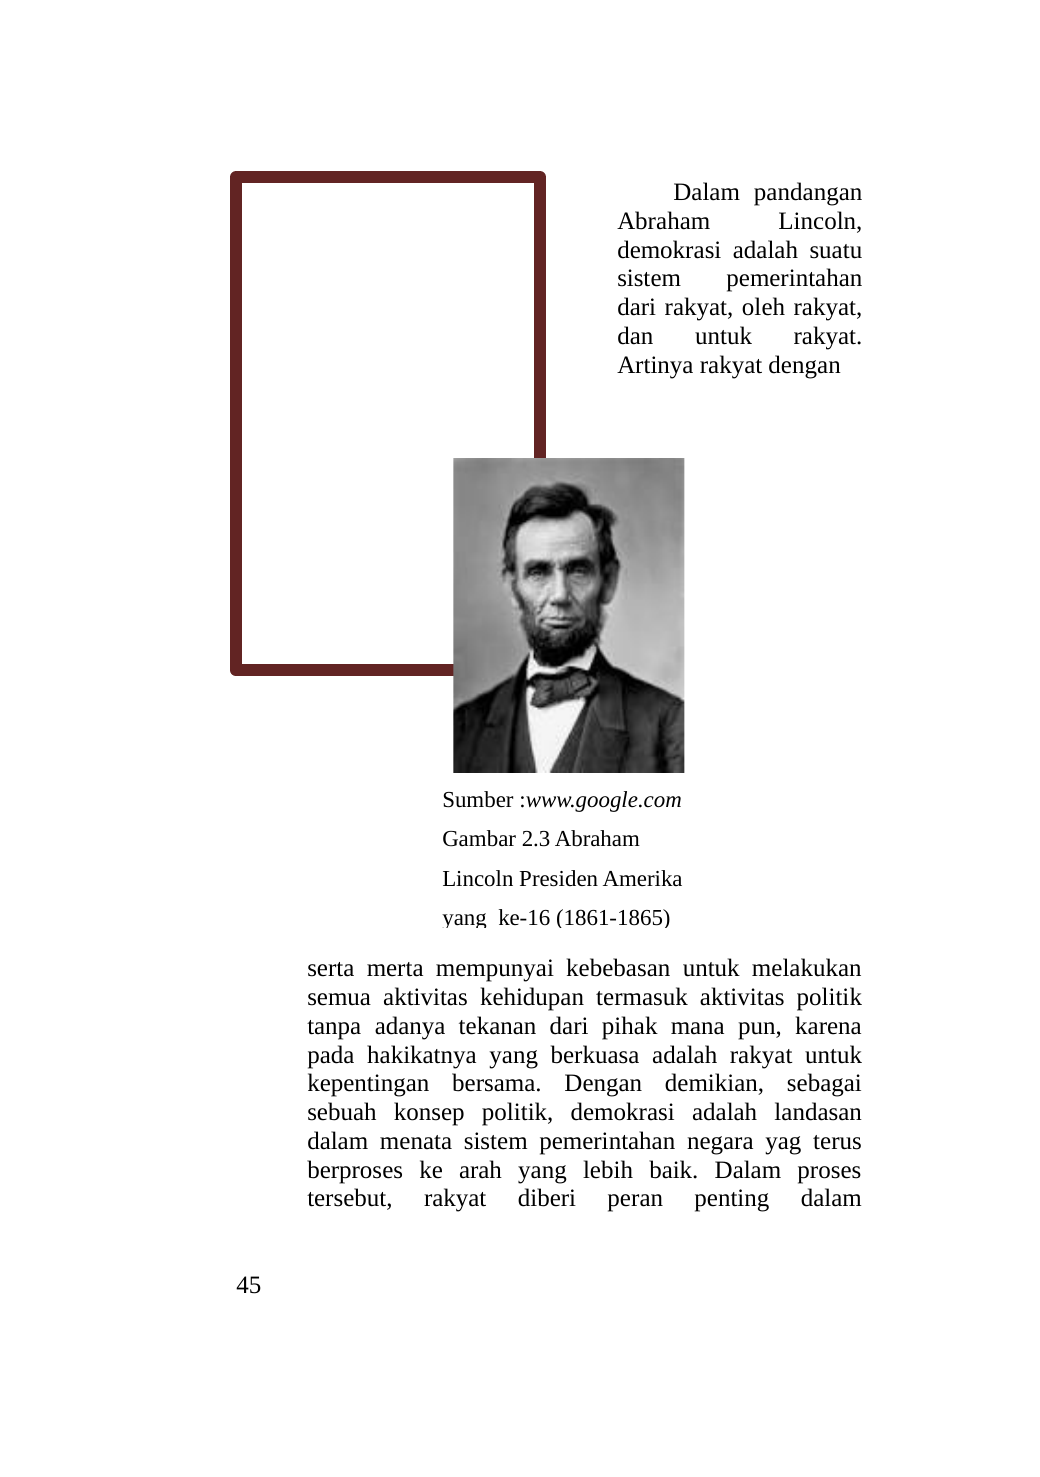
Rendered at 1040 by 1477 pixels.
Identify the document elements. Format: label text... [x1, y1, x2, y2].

text Dalam pandangan Abraham Lincoln, demokrasi adalah suatu sistem pemerintahan dari rakyat, oleh rakyat, dan untuk rakyat. Artinya rakyat dengan [546, 177, 862, 378]
picture [453, 458, 685, 773]
text Sumber :www.google.com [442, 786, 696, 812]
text [307, 183, 534, 378]
text Gambar 2.3 Abraham Lincoln Presiden Amerika yang ke-16 (1861-1865) [442, 826, 696, 928]
text serta merta mempunyai kebebasan untuk melakukan semua aktivitas kehidupan termasuk aktivitas politik tanpa adanya tekanan dari pihak mana pun, karena pada hakikatnya yang berkuasa adalah rakyat untuk kepentingan bersama. Dengan demikian, sebagai sebuah konsep politik, demokrasi adalah landasan dalam menata sistem pemerintahan negara yag terus berproses ke arah yang lebih baik. Dalam proses tersebut, rakyat diberi peran penting dalam [307, 953, 862, 1212]
